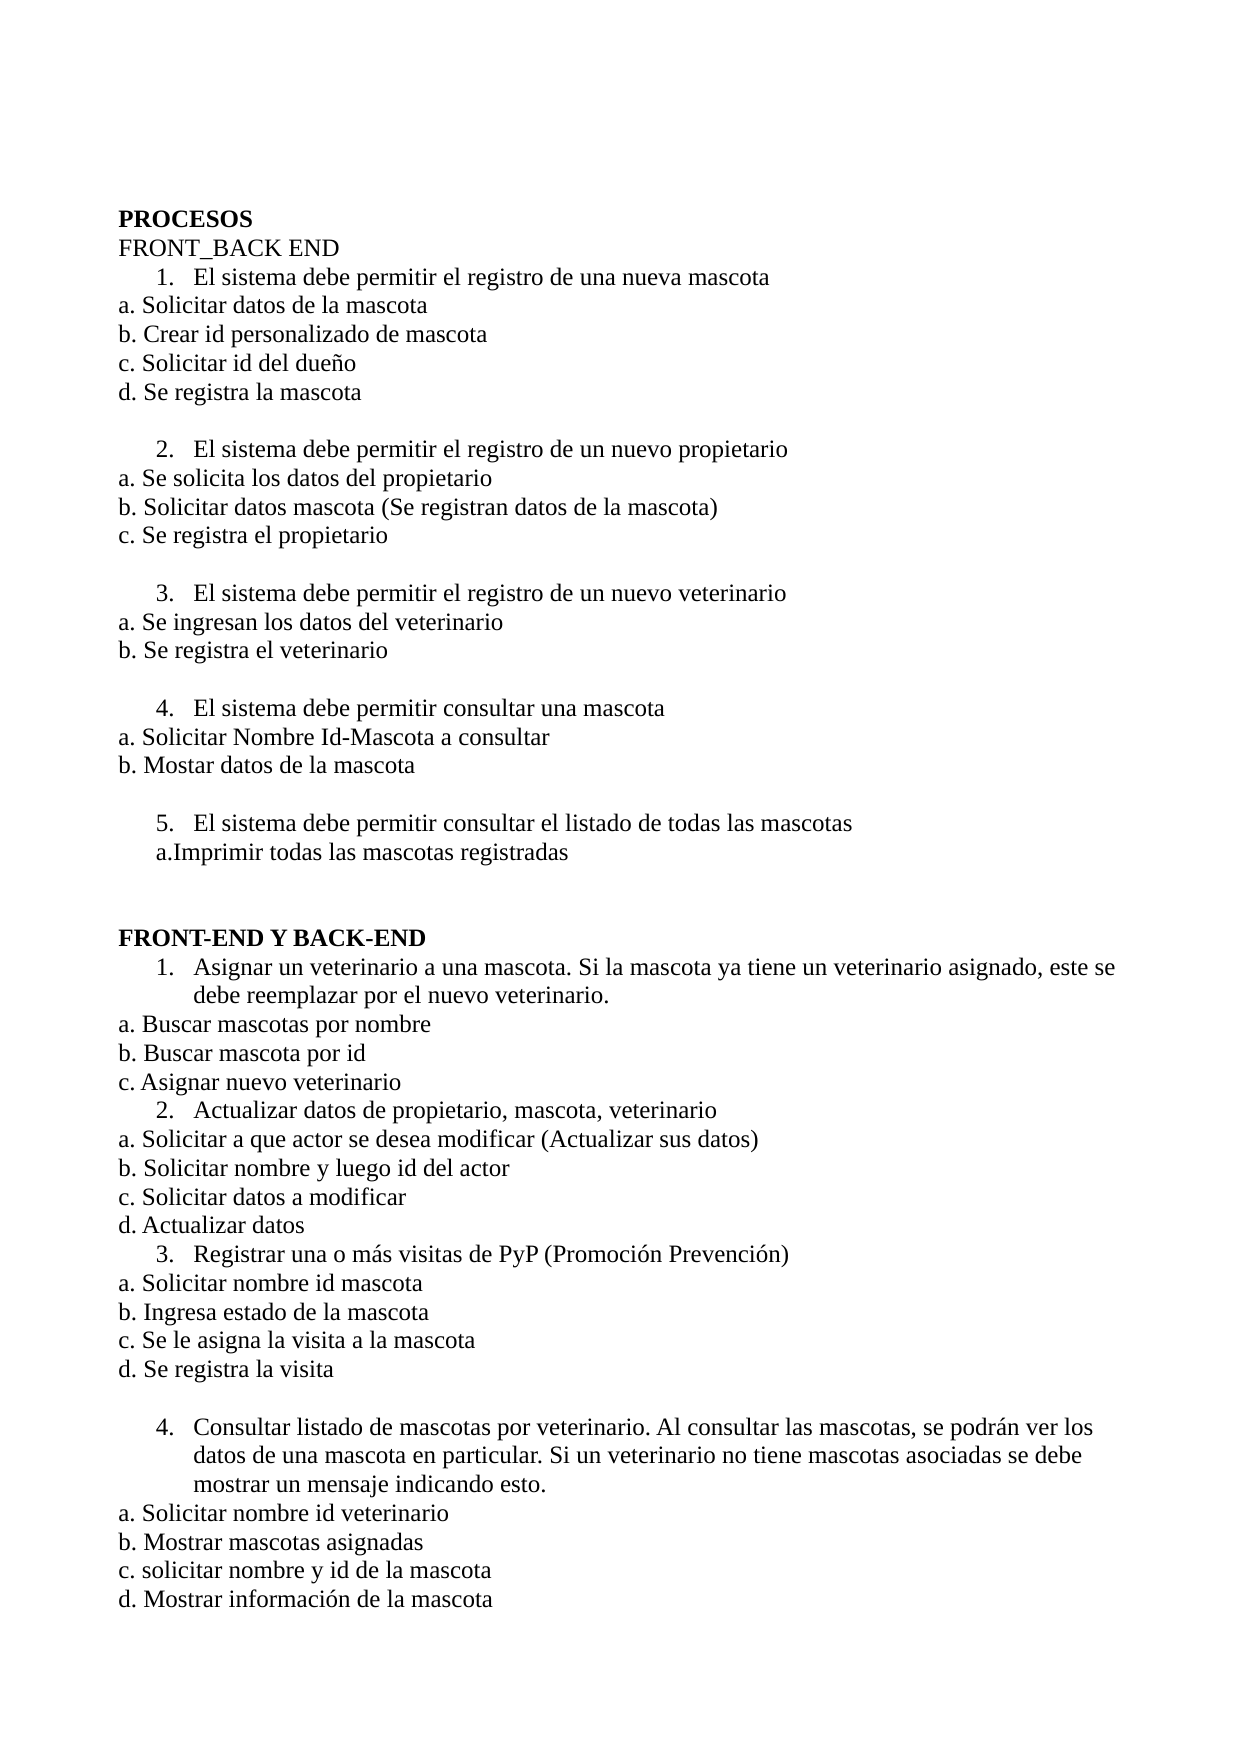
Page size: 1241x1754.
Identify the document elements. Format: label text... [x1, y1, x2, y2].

text b. Ingresa estado de la mascota [118, 1297, 1122, 1326]
text b. Se registra el veterinario [118, 636, 1122, 664]
text a. Buscar mascotas por nombre [118, 1009, 1122, 1038]
list Actualizar datos de propietario, mascota, veterinario [156, 1096, 1122, 1124]
text b. Mostar datos de la mascota [118, 751, 1122, 779]
text c. solicitar nombre y id de la mascota [118, 1556, 1122, 1584]
text a. Solicitar nombre id mascota [118, 1268, 1122, 1297]
text FRONT-END Y BACK-END [118, 923, 1122, 952]
text b. Mostrar mascotas asignadas [118, 1527, 1122, 1556]
text b. Solicitar datos mascota (Se registran datos de la mascota) [118, 492, 1122, 521]
list Asignar un veterinario a una mascota. Si la mascota ya tiene un veterinario asignado, este se debe reemplazar por el nuevo veterinario. [156, 952, 1122, 1009]
text b. Buscar mascota por id [118, 1038, 1122, 1067]
text a. Solicitar datos de la mascota [118, 291, 1122, 319]
list Consultar listado de mascotas por veterinario. Al consultar las mascotas, se podrán ver los datos de una mascota en particular. Si un veterinario no tiene mascotas asociadas se debe mostrar un mensaje indicando esto. [156, 1412, 1122, 1498]
text d. Actualizar datos [118, 1211, 1122, 1239]
text c. Solicitar id del dueño [118, 348, 1122, 377]
text b. Crear id personalizado de mascota [118, 319, 1122, 348]
list El sistema debe permitir consultar el listado de todas las mascotas [156, 808, 1122, 837]
text FRONT_BACK END [118, 233, 1122, 262]
list El sistema debe permitir consultar una mascota [156, 693, 1122, 722]
text a. Solicitar a que actor se desea modificar (Actualizar sus datos) [118, 1124, 1122, 1153]
list Registrar una o más visitas de PyP (Promoción Prevención) [156, 1239, 1122, 1268]
text d. Se registra la visita [118, 1354, 1122, 1383]
text a. Solicitar nombre id veterinario [118, 1498, 1122, 1527]
text PROCESOS [118, 204, 1122, 233]
text d. Mostrar información de la mascota [118, 1584, 1122, 1613]
list El sistema debe permitir el registro de una nueva mascota [156, 262, 1122, 291]
text c. Se registra el propietario [118, 521, 1122, 549]
text c. Solicitar datos a modificar [118, 1182, 1122, 1211]
text a. Se solicita los datos del propietario [118, 463, 1122, 492]
text c. Se le asigna la visita a la mascota [118, 1326, 1122, 1354]
list El sistema debe permitir el registro de un nuevo propietario [156, 434, 1122, 463]
text a. Se ingresan los datos del veterinario [118, 607, 1122, 636]
list El sistema debe permitir el registro de un nuevo veterinario [156, 578, 1122, 607]
text a.Imprimir todas las mascotas registradas [156, 837, 1122, 866]
text b. Solicitar nombre y luego id del actor [118, 1153, 1122, 1182]
text c. Asignar nuevo veterinario [118, 1067, 1122, 1096]
text d. Se registra la mascota [118, 377, 1122, 406]
text a. Solicitar Nombre Id-Mascota a consultar [118, 722, 1122, 751]
